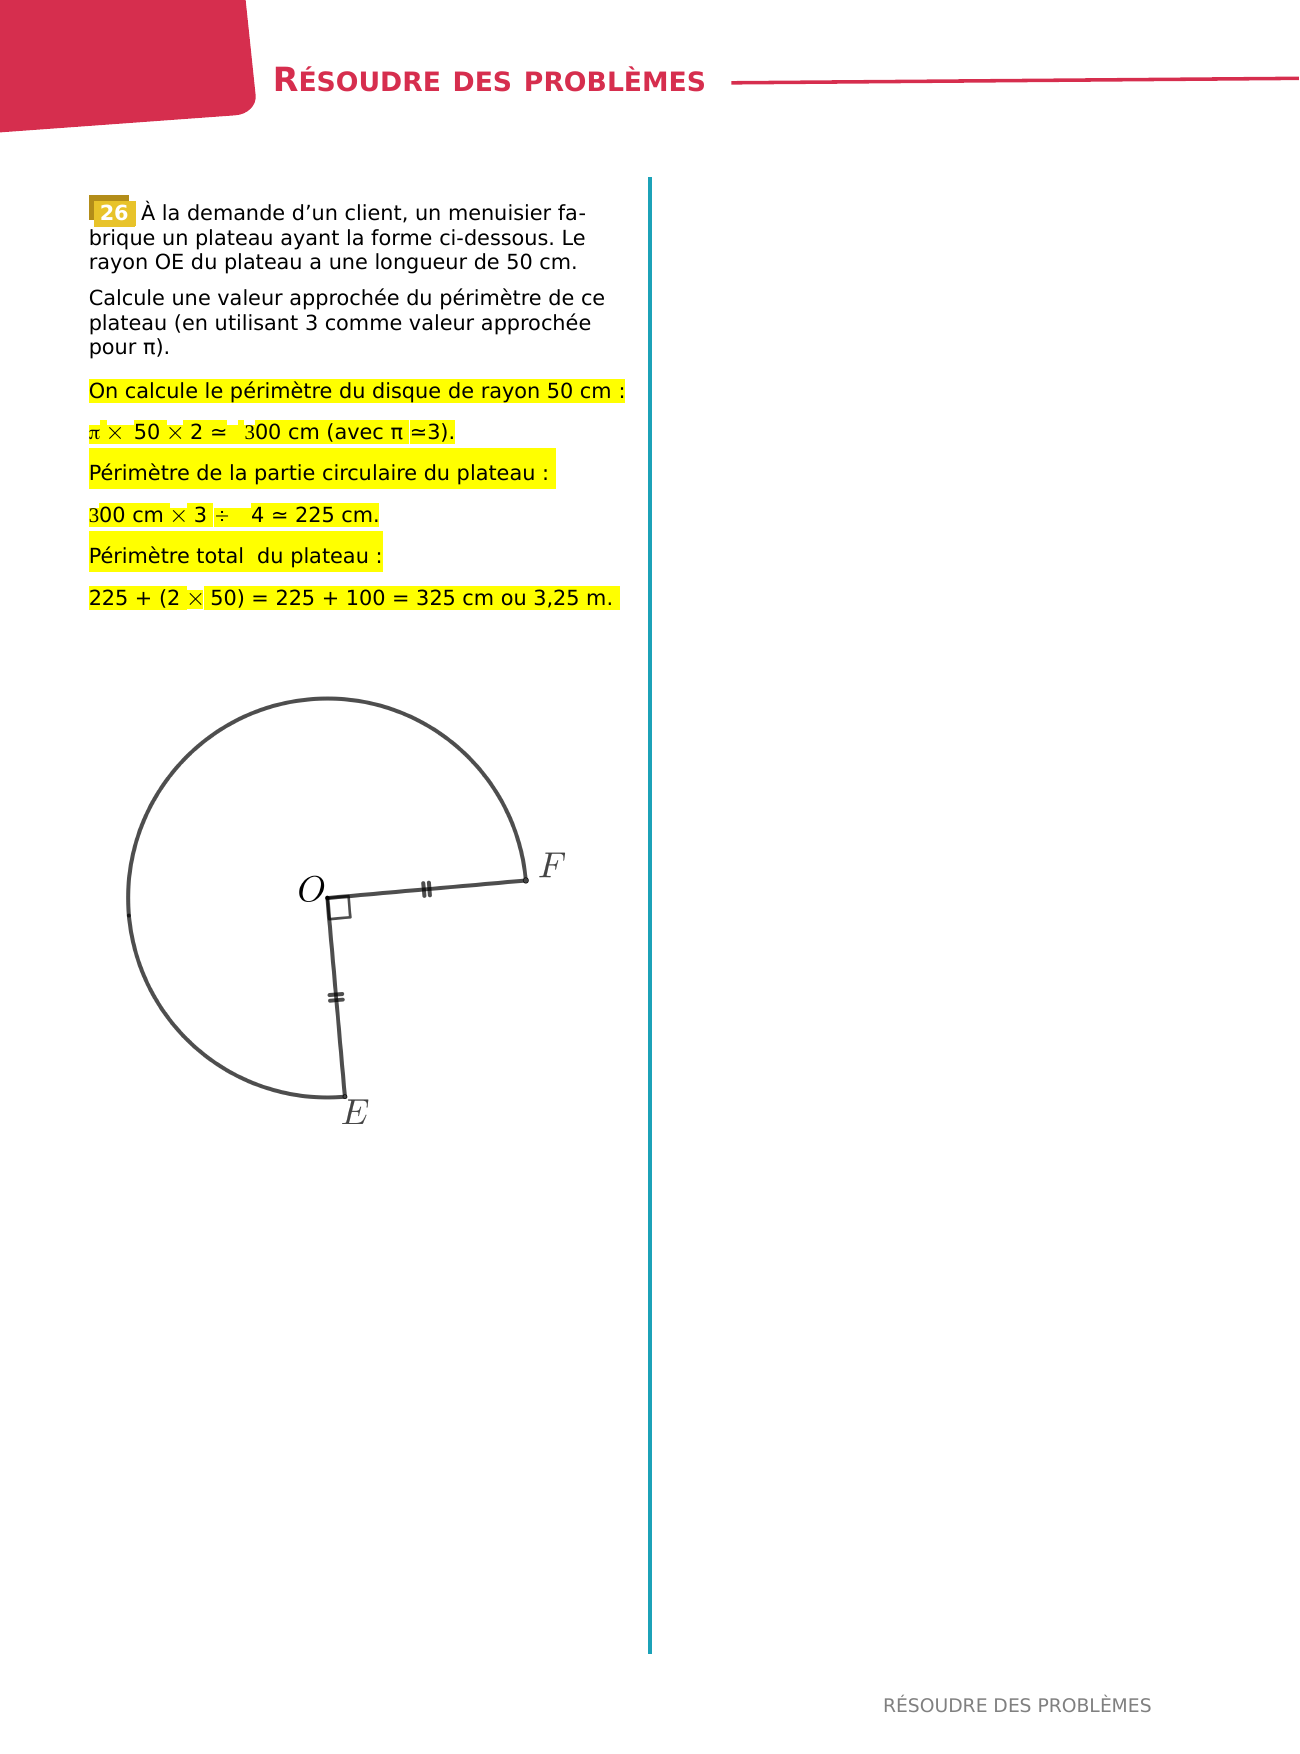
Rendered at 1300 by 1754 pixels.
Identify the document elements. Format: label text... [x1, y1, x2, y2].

text 300 cm  3  4 ≃ 225 cm. [88, 489, 629, 531]
text Périmètre de la partie circulaire du plateau : [88, 448, 629, 489]
text 225 + (2  50) = 225 + 100 = 325 cm ou 3,25 m. [88, 572, 629, 613]
text On calcule le périmètre du disque de rayon 50 cm :   50  2 ≃ 300 cm (avec π ≃3). [88, 365, 629, 448]
picture [114, 665, 571, 1124]
subtitle Calcule une valeur approchée du périmètre de ce plateau (en utilisant 3 comme valeur approchée pour π). [88, 286, 623, 359]
text Périmètre total du plateau : [88, 531, 629, 572]
subtitle À la demande d’un client, un menuisier fa­brique un plateau ayant la forme ci-dessous. Le rayon OE du plateau a une longueur de 50 cm. [88, 195, 629, 274]
